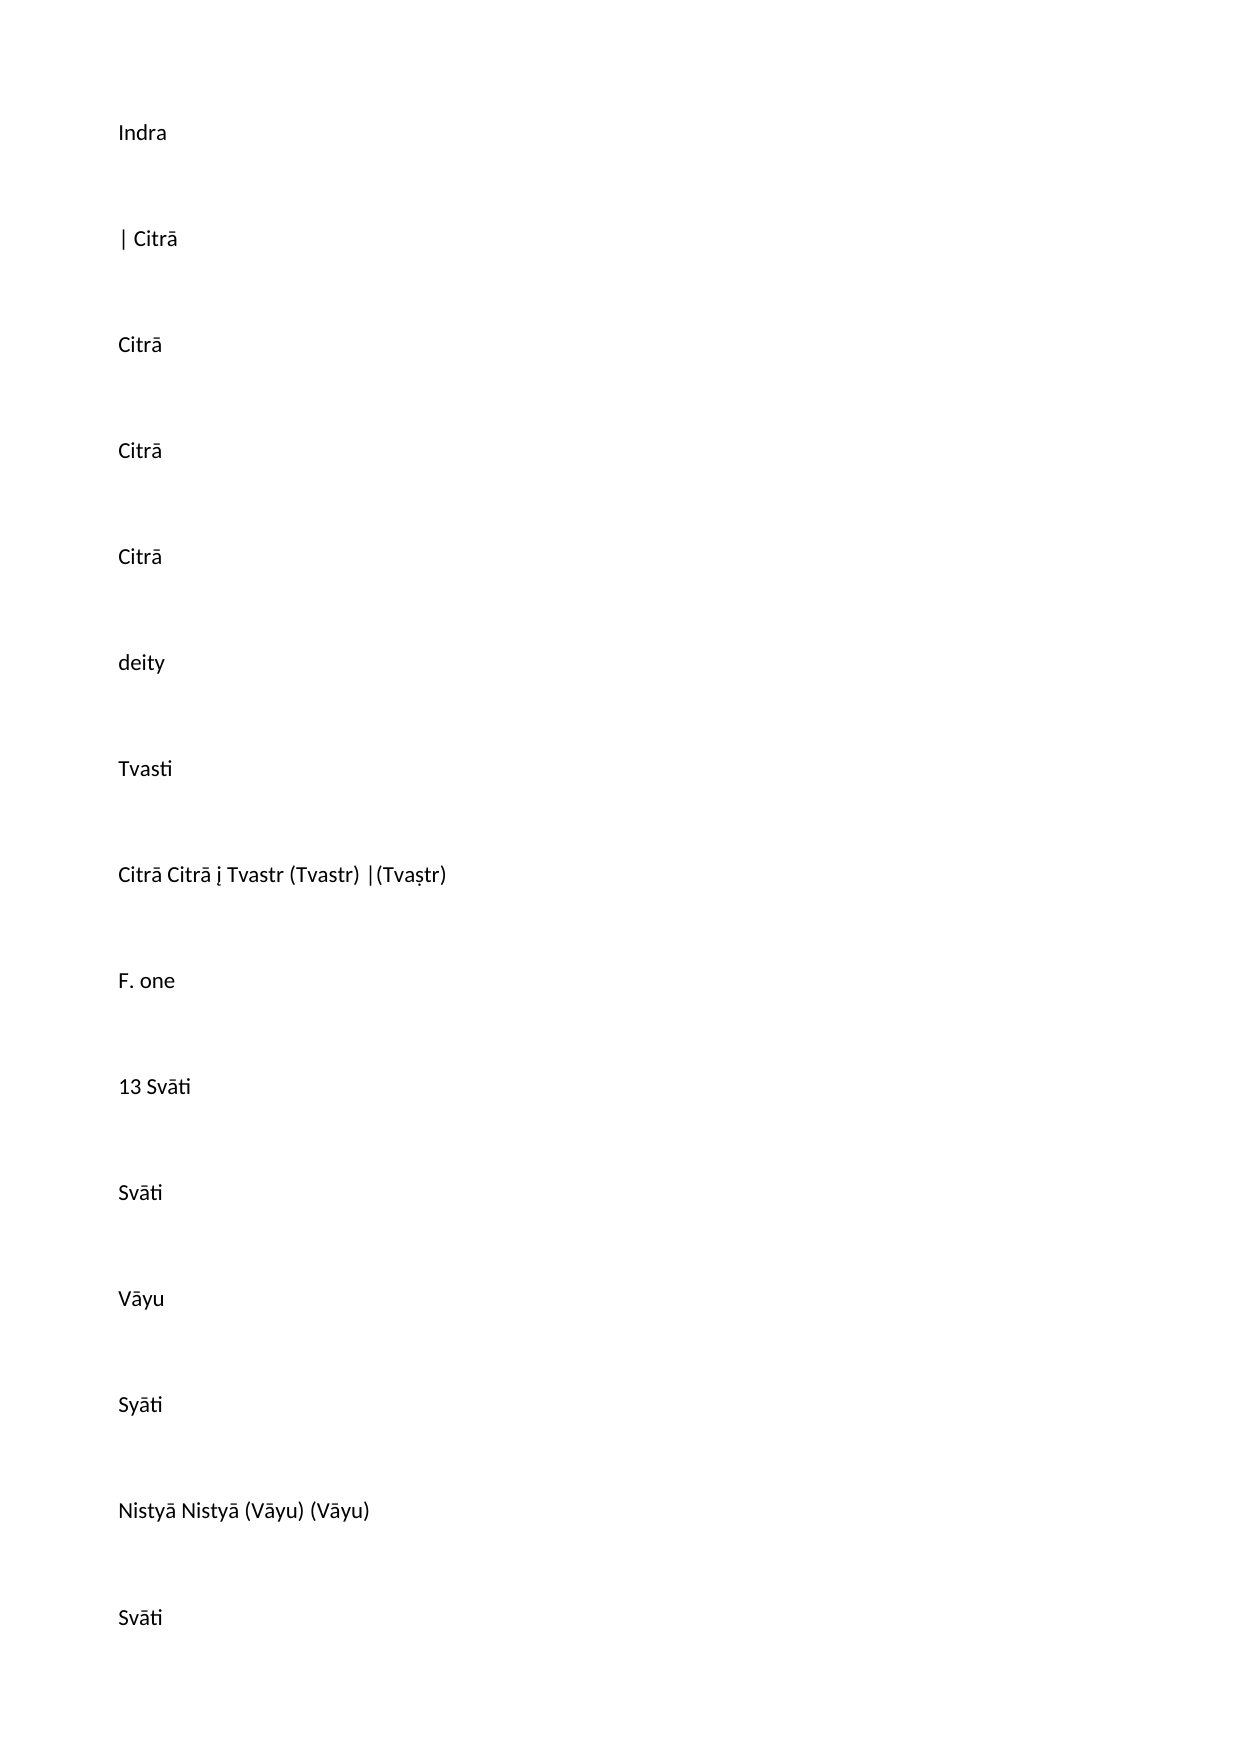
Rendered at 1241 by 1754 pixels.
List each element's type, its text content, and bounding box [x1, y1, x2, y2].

text Svāti [118, 1603, 1122, 1631]
text Citrā [118, 436, 1122, 464]
text Syāti [118, 1391, 1122, 1419]
text deity [118, 648, 1122, 676]
text Vāyu [118, 1284, 1122, 1313]
text Citrā Citrā į Tvastr (Tvastr) |(Tvaṣtr) [118, 860, 1122, 888]
text Nistyā Nistyā (Vāyu) (Vāyu) [118, 1497, 1122, 1525]
text Tvasti [118, 754, 1122, 782]
text 13 Svāti [118, 1072, 1122, 1101]
text F. one [118, 966, 1122, 994]
text Citrā [118, 330, 1122, 358]
text Citrā [118, 542, 1122, 570]
text Indra [118, 118, 1122, 146]
text | Citrā [118, 224, 1122, 252]
text Svāti [118, 1178, 1122, 1207]
